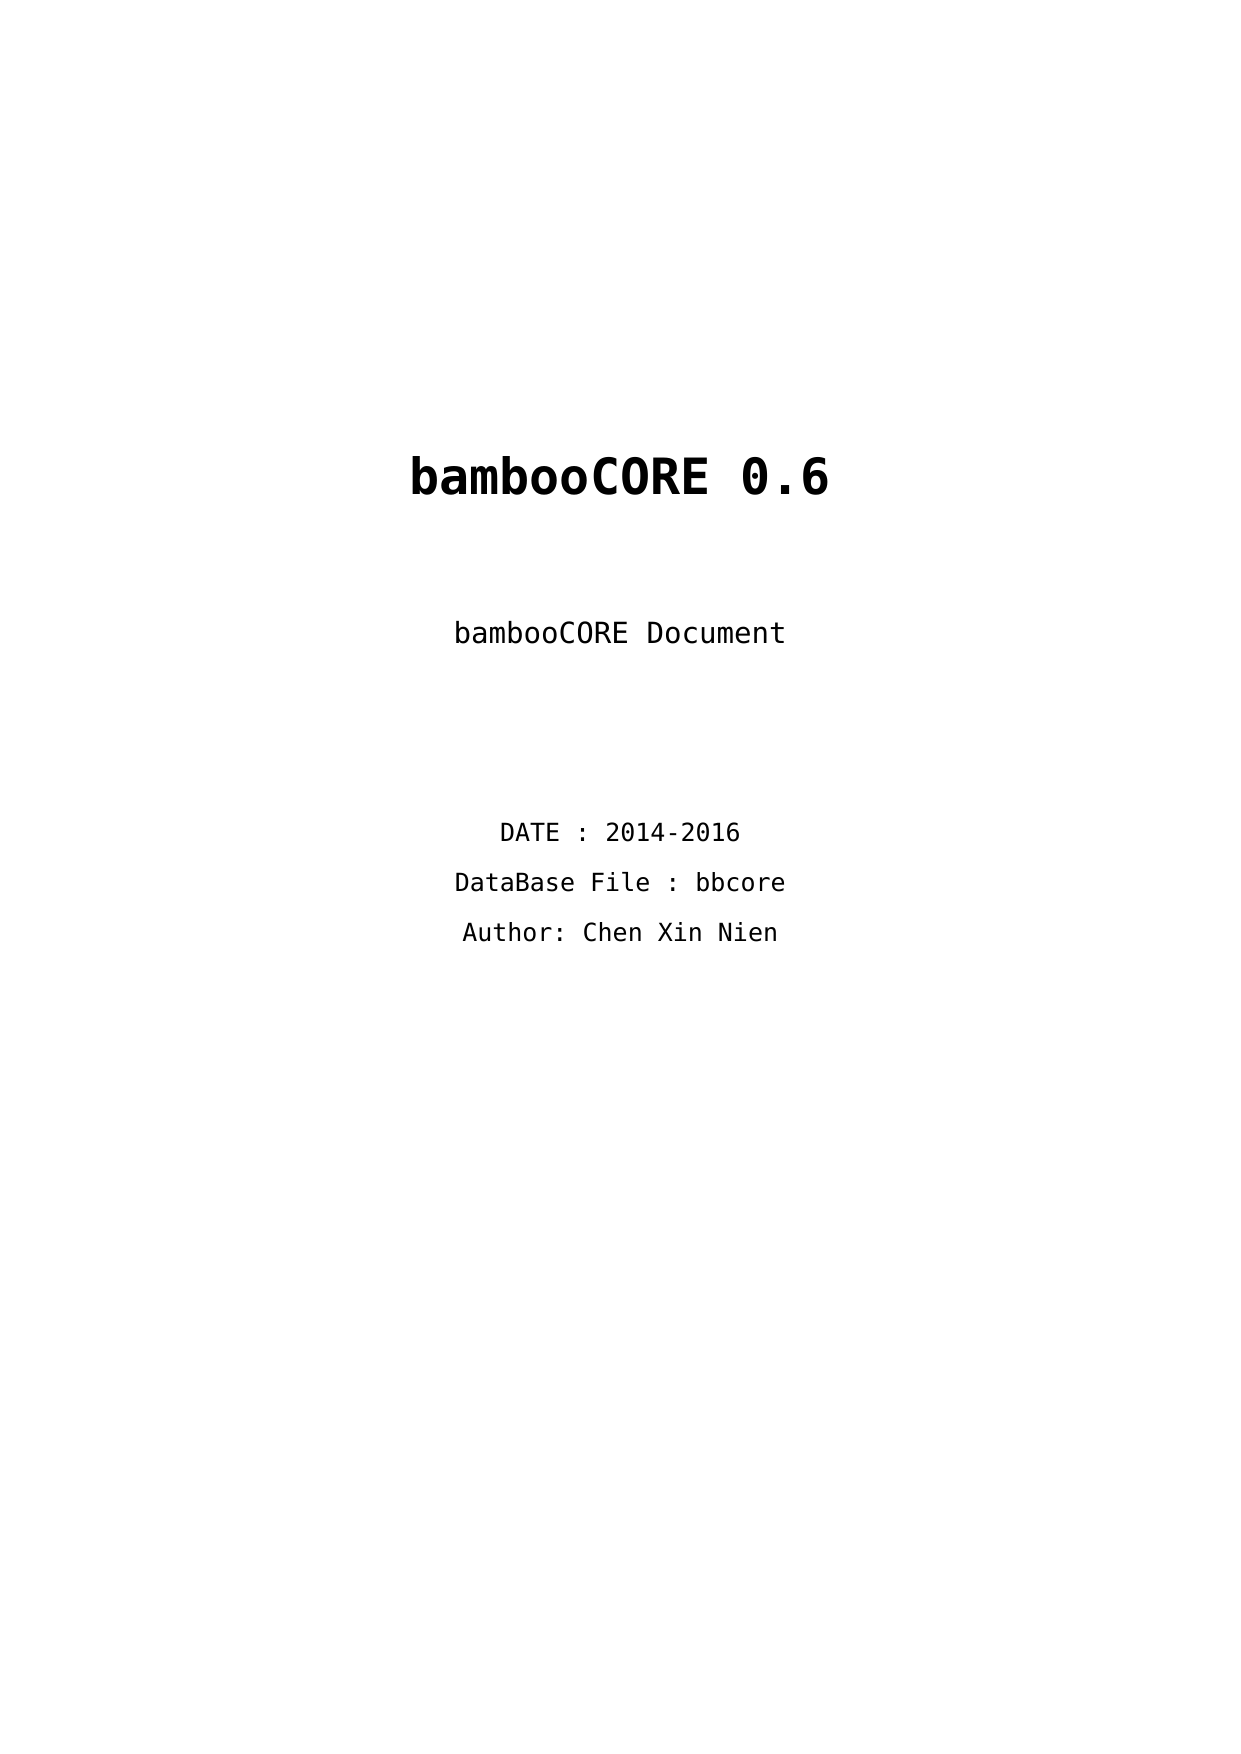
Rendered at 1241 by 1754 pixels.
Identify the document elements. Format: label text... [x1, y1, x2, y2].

text DataBase File : bbcore [75, 864, 1165, 902]
text DATE : 2014-2016 [75, 814, 1165, 852]
text Author: Chen Xin Nien [75, 914, 1165, 952]
text bambooCORE 0.6 [75, 439, 1165, 514]
text bambooCORE Document [75, 614, 1165, 652]
